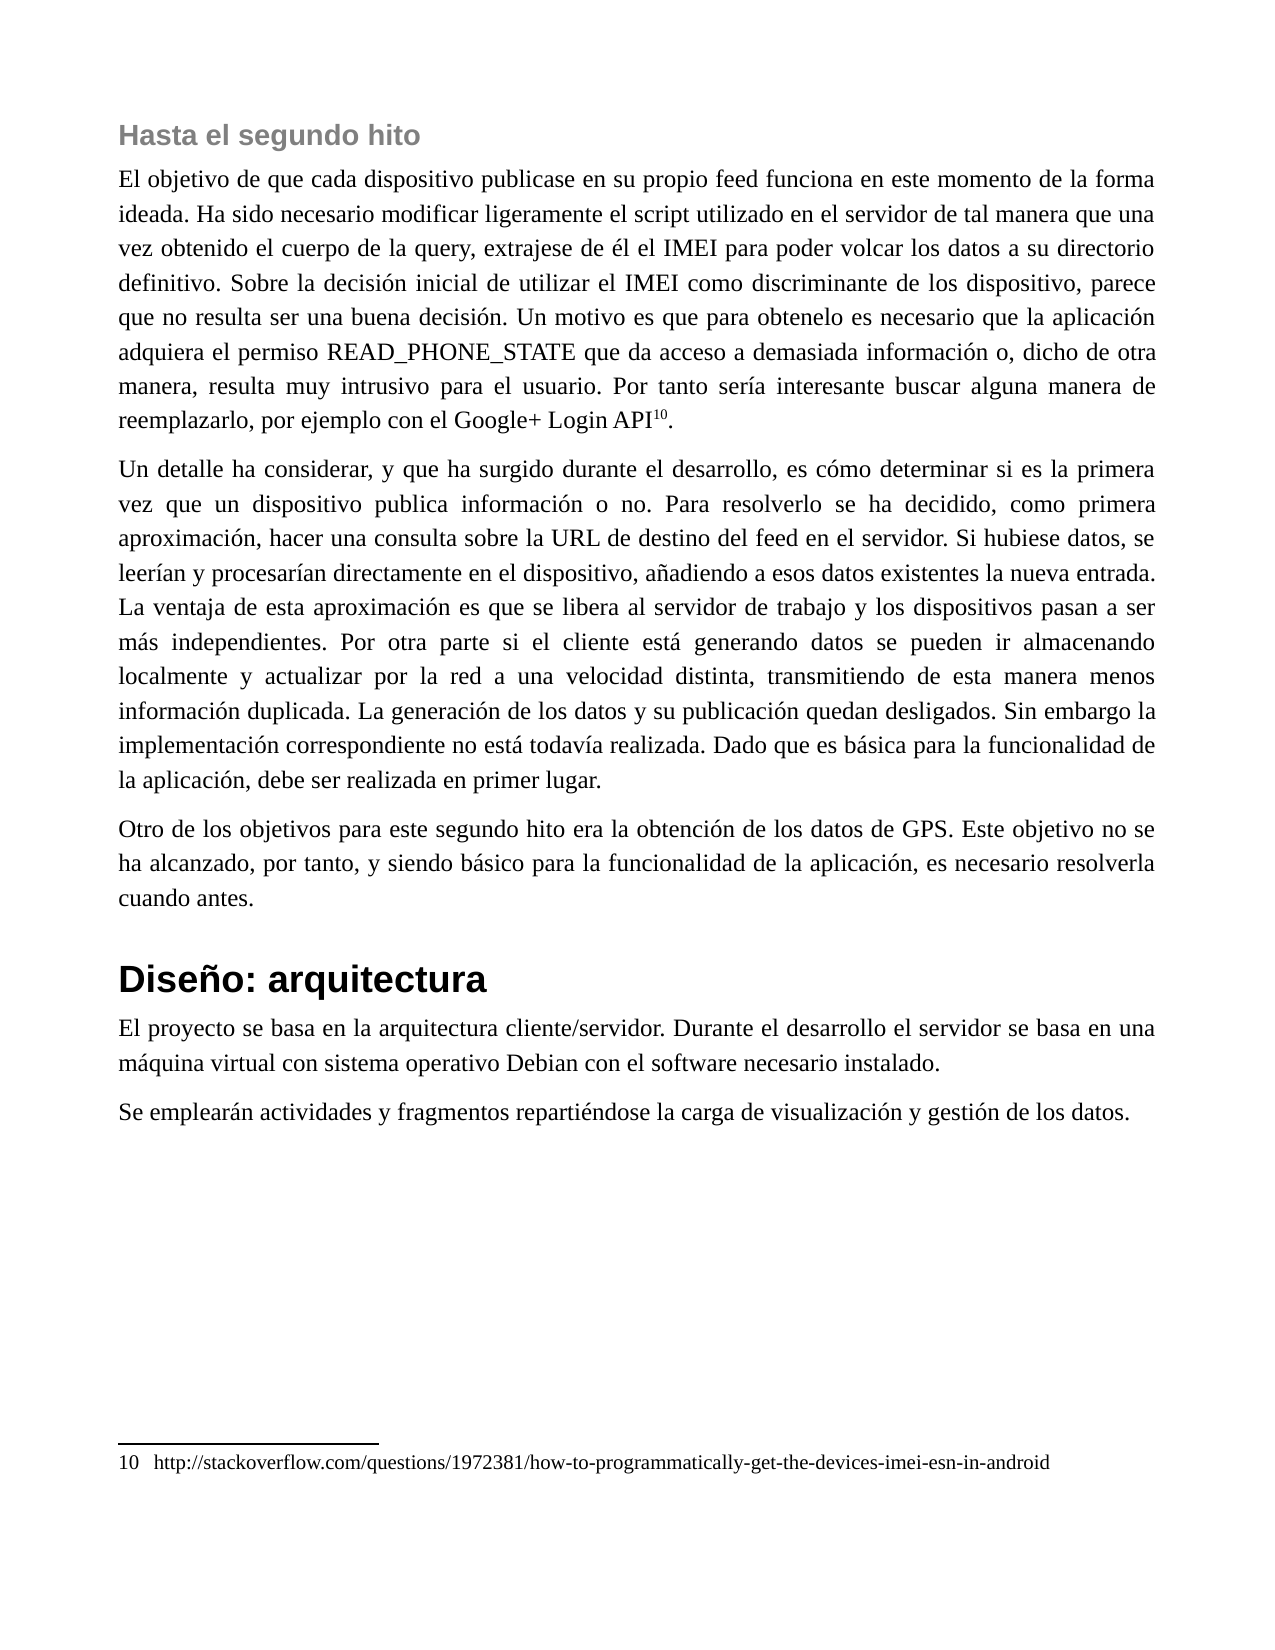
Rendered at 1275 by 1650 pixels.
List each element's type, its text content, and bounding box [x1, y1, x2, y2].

text http://stackoverflow.com/questions/1972381/how-to-programmatically-get-the-devices-imei-esn-in-android [118, 1449, 1157, 1474]
text El proyecto se basa en la arquitectura cliente/servidor. Durante el desarrollo el servidor se basa en una máquina virtual con sistema operativo Debian con el software necesario instalado. [118, 1013, 1157, 1076]
subtitle Diseño: arquitectura [118, 957, 1157, 1001]
text Se emplearán actividades y fragmentos repartiéndose la carga de visualización y gestión de los datos. [118, 1097, 1157, 1125]
text Un detalle ha considerar, y que ha surgido durante el desarrollo, es cómo determinar si es la primera vez que un dispositivo publica información o no. Para resolverlo se ha decidido, como primera aproximación, hacer una consulta sobre la URL de destino del feed en el servidor. Si hubiese datos, se leerían y procesarían directamente en el dispositivo, añadiendo a esos datos existentes la nueva entrada. La ventaja de esta aproximación es que se libera al servidor de trabajo y los dispositivos pasan a ser más independientes. Por otra parte si el cliente está generando datos se pueden ir almacenando localmente y actualizar por la red a una velocidad distinta, transmitiendo de esta manera menos información duplicada. La generación de los datos y su publicación quedan desligados. Sin embargo la implementación correspondiente no está todavía realizada. Dado que es básica para la funcionalidad de la aplicación, debe ser realizada en primer lugar. [118, 454, 1157, 794]
text El objetivo de que cada dispositivo publicase en su propio feed funciona en este momento de la forma ideada. Ha sido necesario modificar ligeramente el script utilizado en el servidor de tal manera que una vez obtenido el cuerpo de la query, extrajese de él el IMEI para poder volcar los datos a su directorio definitivo. Sobre la decisión inicial de utilizar el IMEI como discriminante de los dispositivo, parece que no resulta ser una buena decisión. Un motivo es que para obtenelo es necesario que la aplicación adquiera el permiso READ_PHONE_STATE que da acceso a demasiada información o, dicho de otra manera, resulta muy intrusivo para el usuario. Por tanto sería interesante buscar alguna manera de reemplazarlo, por ejemplo con el Google+ Login API. [118, 164, 1157, 434]
subtitle Hasta el segundo hito [118, 118, 1157, 152]
text Otro de los objetivos para este segundo hito era la obtención de los datos de GPS. Este objetivo no se ha alcanzado, por tanto, y siendo básico para la funcionalidad de la aplicación, es necesario resolverla cuando antes. [118, 814, 1157, 912]
